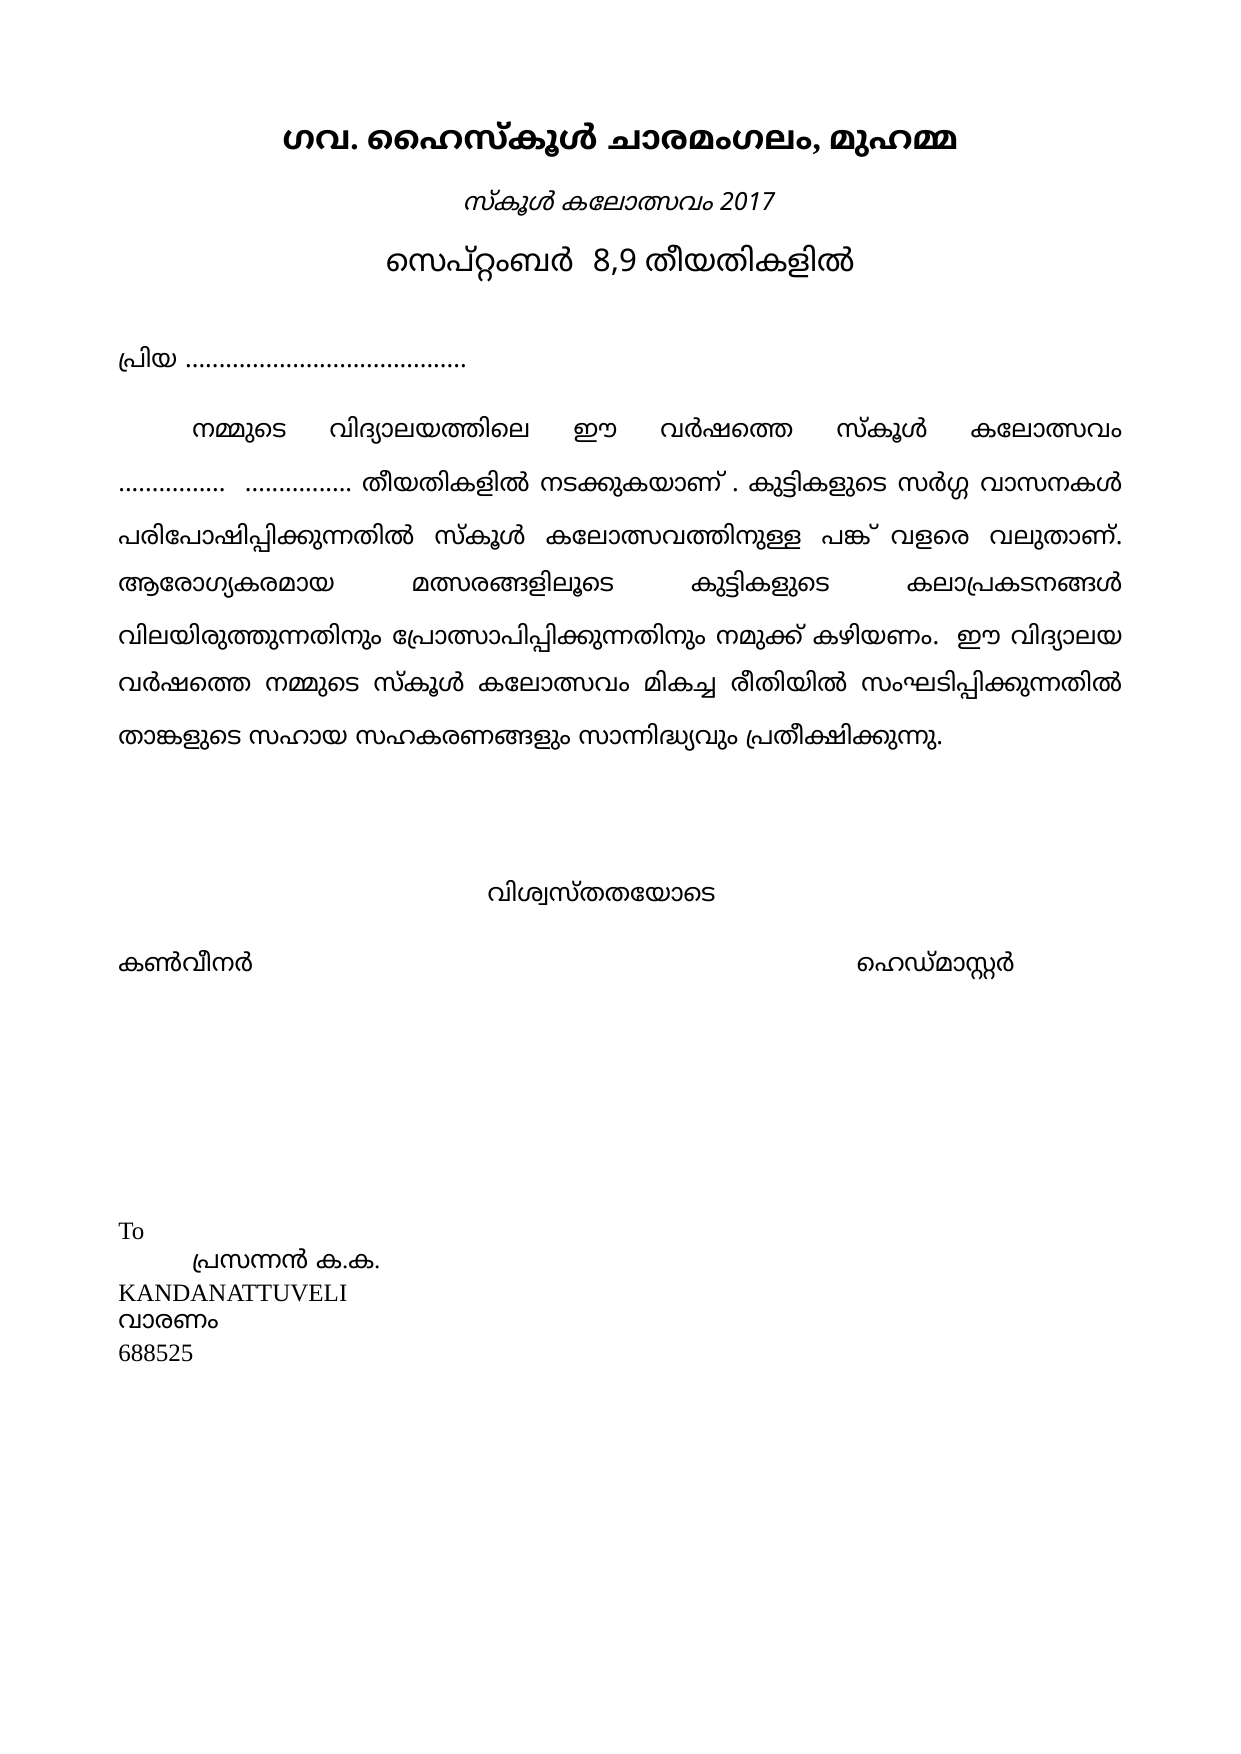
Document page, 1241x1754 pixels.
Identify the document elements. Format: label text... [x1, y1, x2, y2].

text സ്കൂള്‍ കലോത്സവം 2017 [118, 184, 1122, 220]
text നമ്മുടെ വിദ്യാലയത്തിലെ ഈ വര്‍ഷത്തെ സ്കൂള്‍ കലോത്സവം ................ ................ തീയതികളില്‍ നടക്കുകയാണ് . കുട്ടികളുടെ സര്‍ഗ്ഗ വാസനകള്‍ പരിപോഷിപ്പിക്കുന്നതില്‍ സ്കൂള്‍ കലോത്സവത്തിനുള്ള പങ്ക് വളരെ വലുതാണ്. ആരോഗ്യകരമായ മത്സരങ്ങളിലൂടെ കുട്ടികളുടെ കലാപ്രകടനങ്ങള്‍ വിലയിരുത്തുന്നതിനും പ്രോത്സാപിപ്പിക്കുന്നതിനും നമുക്ക് കഴിയണം. ഈ വിദ്യാലയ വര്‍ഷത്തെ നമ്മുടെ സ്കൂള്‍ കലോത്സവം മികച്ച രീതിയില്‍ സംഘടിപ്പിക്കുന്നതില്‍ താങ്കളുടെ സഹായ സഹകരണങ്ങളും സാന്നിദ്ധ്യവും പ്രതീക്ഷിക്കുന്നു. [118, 411, 1122, 754]
text KANDANATTUVELI [118, 1278, 1122, 1307]
text കണ്‍വീനര്‍ ഹെഡ്‌മാസ്റ്റര്‍ [118, 945, 1122, 981]
text To [118, 1216, 1122, 1245]
text ‌‌ [118, 806, 1122, 840]
text സെപ്റ്റംബര്‍ 8,9 തീയതികളില്‍ [118, 238, 1122, 284]
text പ്രസന്നൻ ക.ക. [118, 1245, 1122, 1278]
text 688525 [118, 1338, 1122, 1367]
text പ്രിയ .......................................... [118, 341, 1122, 377]
text വിശ്വസ്തതയോടെ [118, 874, 1122, 911]
text വാരണം [118, 1307, 1122, 1338]
text ഗവ. ഹൈസ്കൂള്‍ ചാരമംഗലം, മുഹമ്മ [118, 118, 1122, 162]
